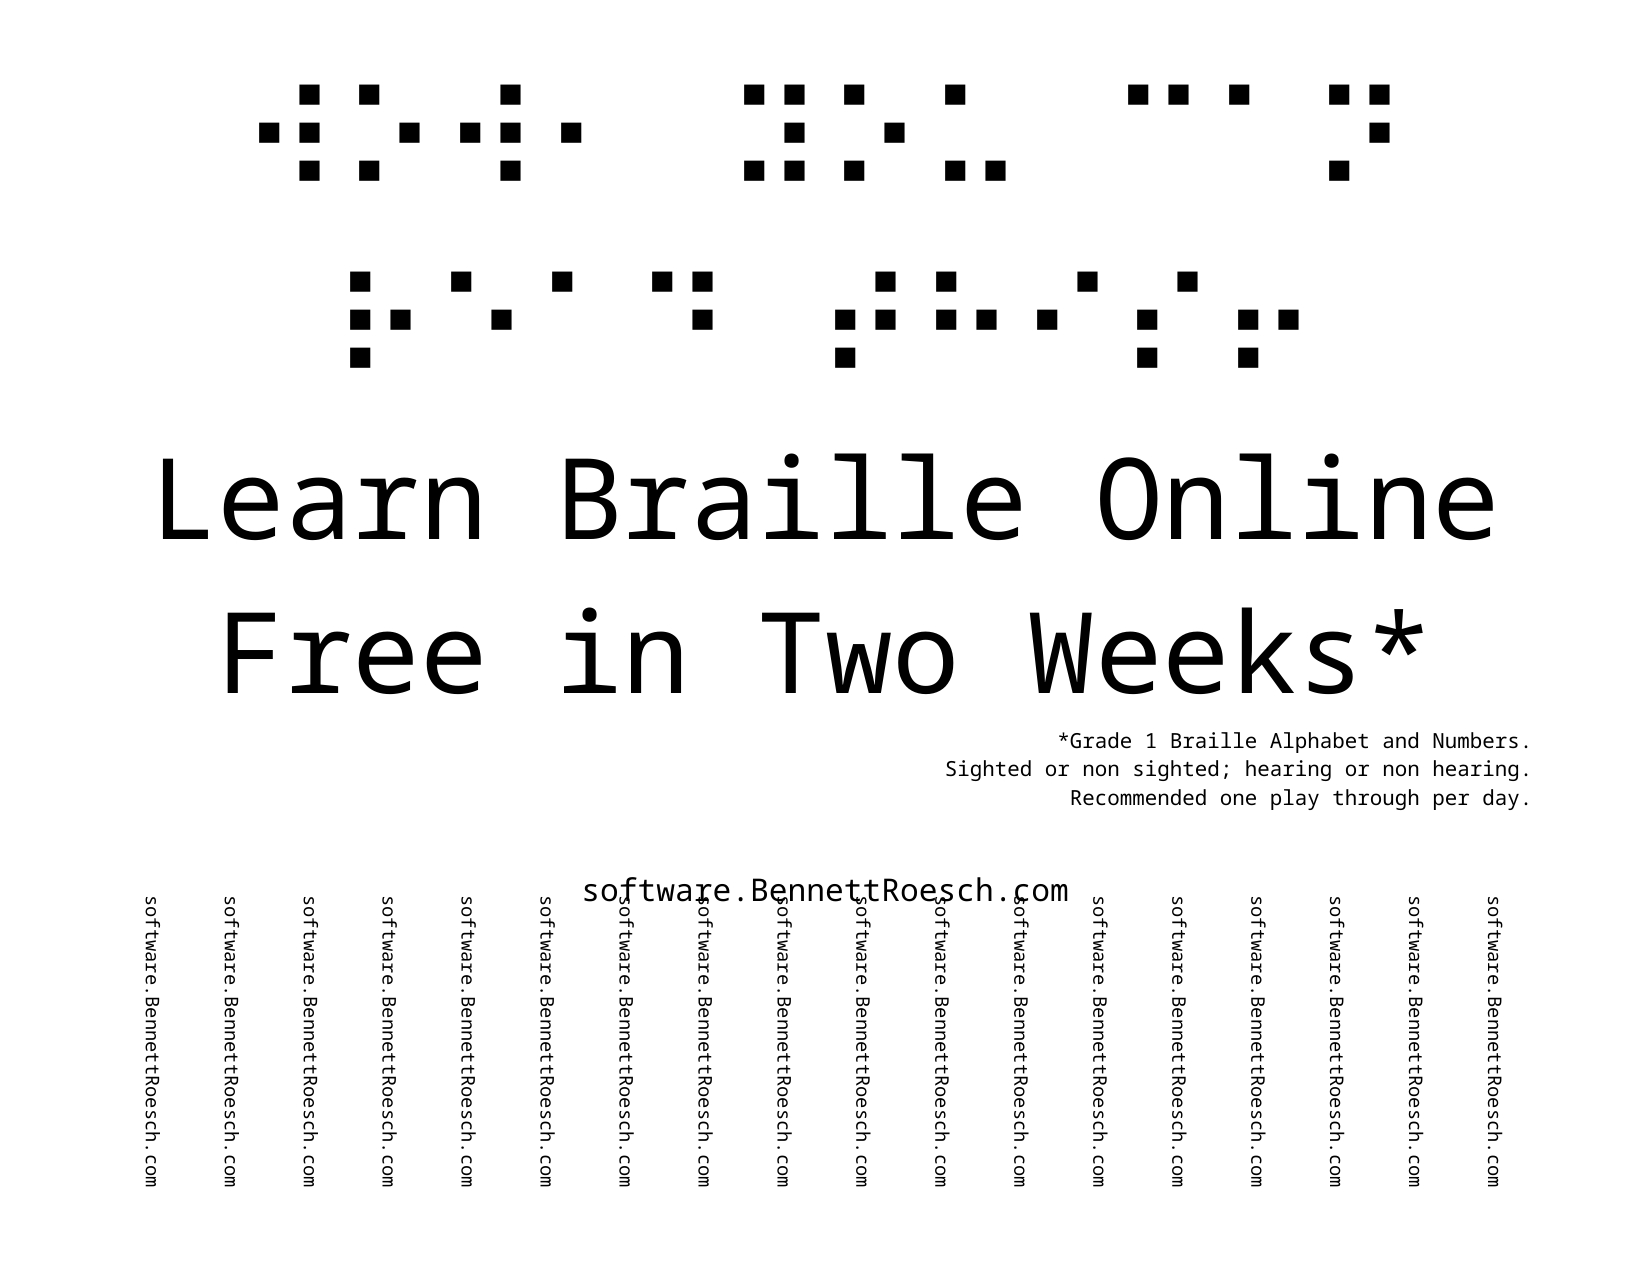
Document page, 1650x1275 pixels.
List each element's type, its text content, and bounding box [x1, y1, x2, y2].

text Recommended one play through per day. [118, 783, 1532, 811]
text software.BennettRoesch.com [118, 868, 1532, 911]
text ⠺⠕⠺⠂ ⠽⠕⠥ ⠉⠁⠝ ⠗⠑⠁⠙ ⠞⠓⠊⠎⠖ [118, 45, 1532, 419]
text *Grade 1 Braille Alphabet and Numbers. [118, 726, 1532, 754]
text Sighted or non sighted; hearing or non hearing. [118, 754, 1532, 783]
text Learn Braille Online Free in Two Weeks* [118, 419, 1532, 726]
